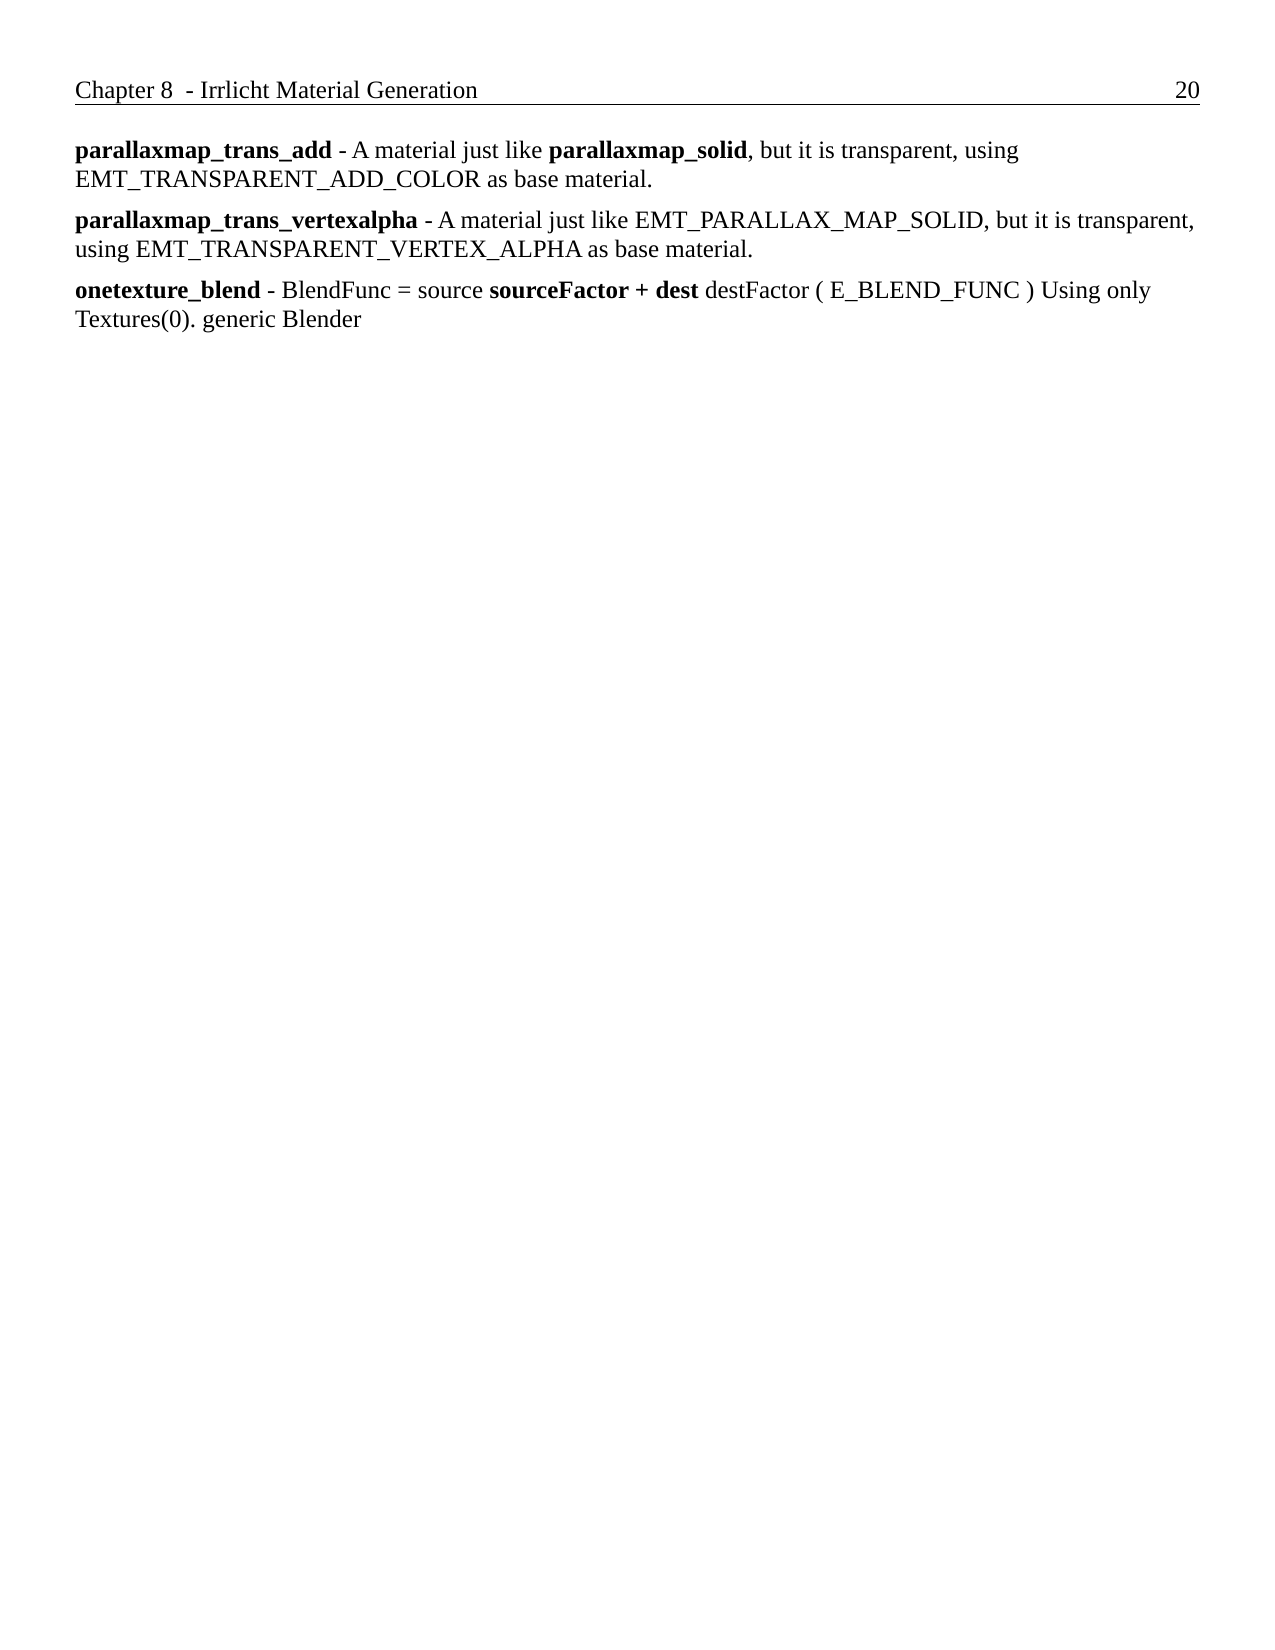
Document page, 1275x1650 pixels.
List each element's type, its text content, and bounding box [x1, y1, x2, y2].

text parallaxmap_trans_add - A material just like parallaxmap_solid, but it is transparent, using EMT_TRANSPARENT_ADD_COLOR as base material. [75, 135, 1200, 192]
text onetexture_blend - BlendFunc = source sourceFactor + dest destFactor ( E_BLEND_FUNC ) Using only Textures(0). generic Blender [75, 275, 1200, 332]
text parallaxmap_trans_vertexalpha - A material just like EMT_PARALLAX_MAP_SOLID, but it is transparent, using EMT_TRANSPARENT_VERTEX_ALPHA as base material. [75, 205, 1200, 262]
